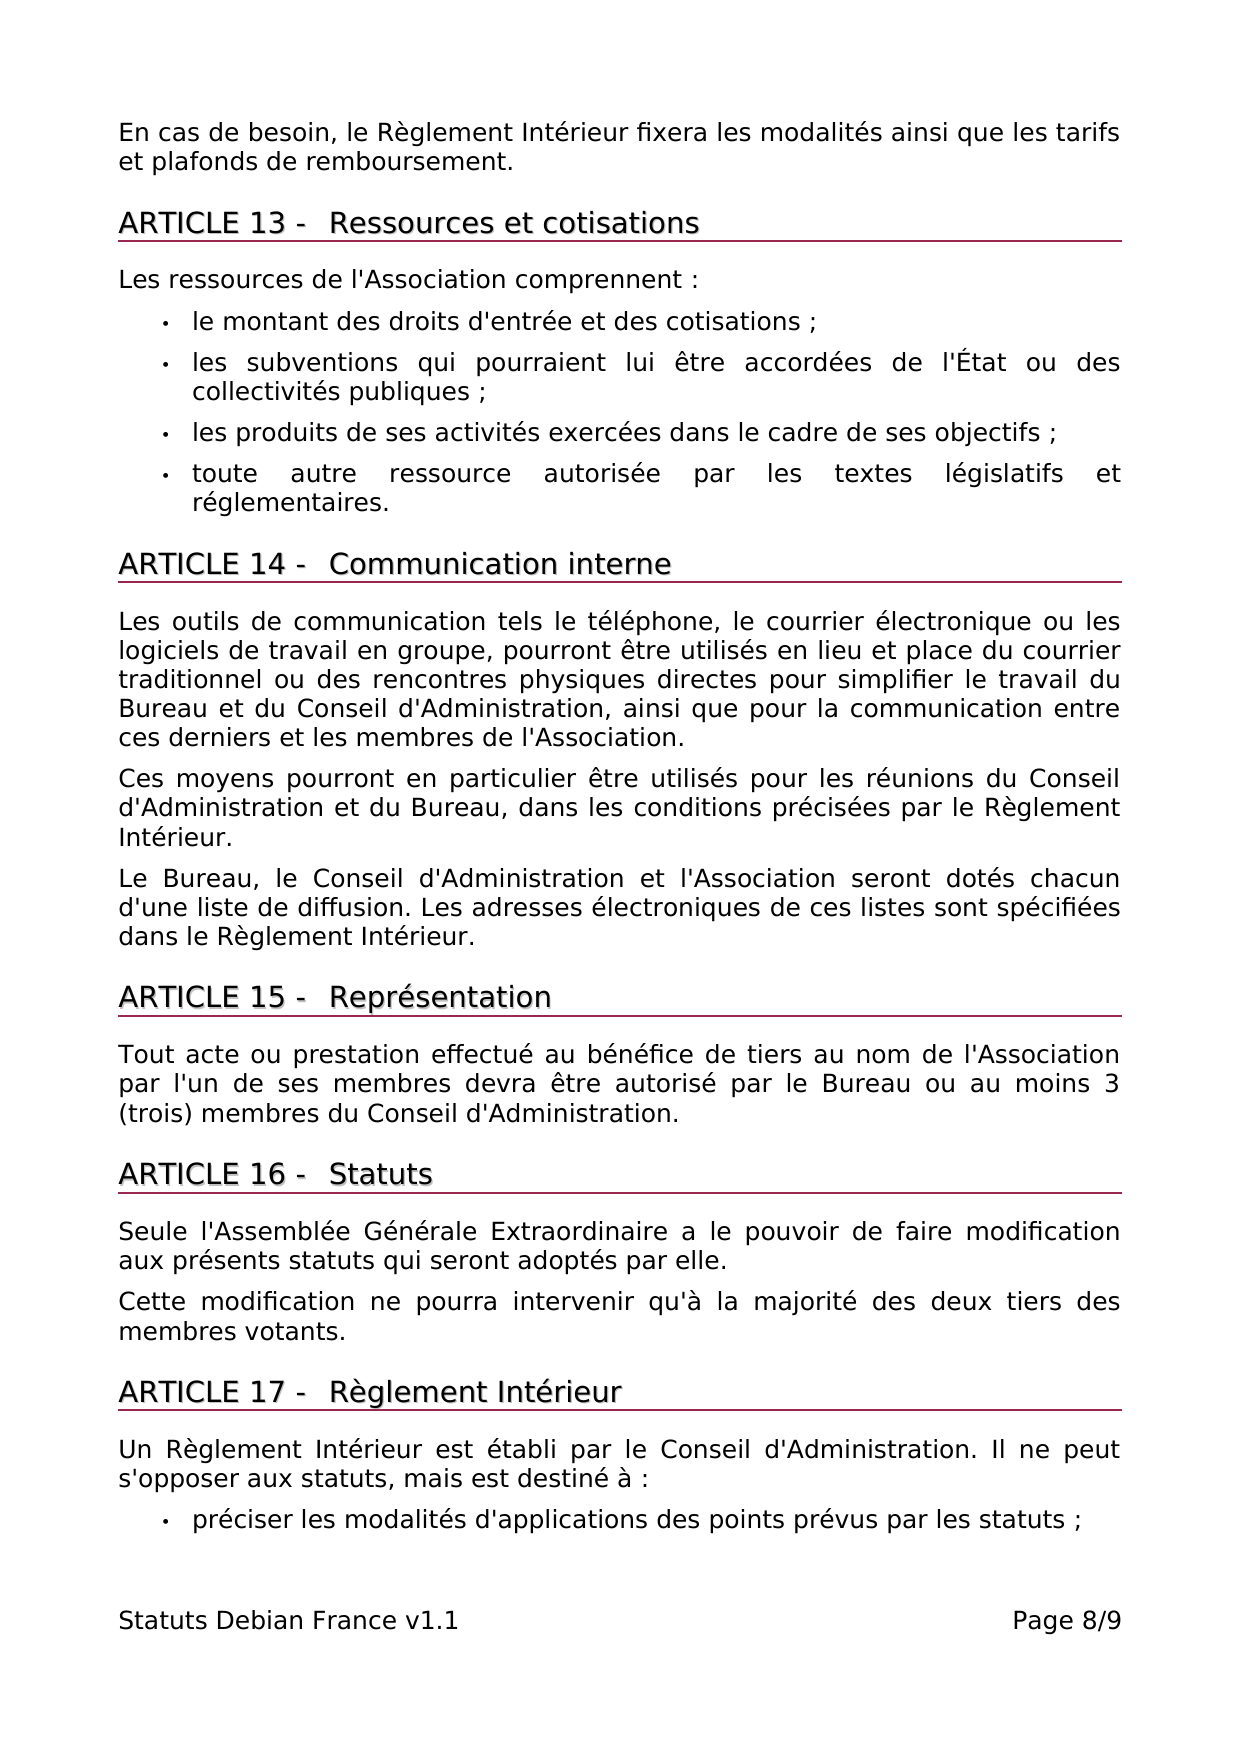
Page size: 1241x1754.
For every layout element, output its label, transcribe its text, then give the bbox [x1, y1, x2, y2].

subtitle Ressources et cotisations [118, 206, 1122, 240]
list préciser les modalités d'applications des points prévus par les statuts ; [162, 1505, 1122, 1534]
list les produits de ses activités exercées dans le cadre de ses objectifs ; [162, 418, 1122, 447]
text Cette modification ne pourra intervenir qu'à la majorité des deux tiers des membres votants. [118, 1287, 1122, 1346]
list toute autre ressource autorisée par les textes législatifs et réglementaires. [162, 459, 1122, 517]
text Un Règlement Intérieur est établi par le Conseil d'Administration. Il ne peut s'opposer aux statuts, mais est destiné à : [118, 1435, 1122, 1493]
subtitle Règlement Intérieur [118, 1375, 1122, 1409]
subtitle Statuts [118, 1158, 1122, 1192]
text Ces moyens pourront en particulier être utilisés pour les réunions du Conseil d'Administration et du Bureau, dans les conditions précisées par le Règlement Intérieur. [118, 764, 1122, 852]
text Les ressources de l'Association comprennent : [118, 266, 1122, 295]
text Seule l'Assemblée Générale Extraordinaire a le pouvoir de faire modification aux présents statuts qui seront adoptés par elle. [118, 1217, 1122, 1276]
text Les outils de communication tels le téléphone, le courrier électronique ou les logiciels de travail en groupe, pourront être utilisés en lieu et place du courrier traditionnel ou des rencontres physiques directes pour simplifier le travail du Bureau et du Conseil d'Administration, ainsi que pour la communication entre ces derniers et les membres de l'Association. [118, 607, 1122, 752]
text Le Bureau, le Conseil d'Administration et l'Association seront dotés chacun d'une liste de diffusion. Les adresses électroniques de ces listes sont spécifiées dans le Règlement Intérieur. [118, 864, 1122, 951]
text Tout acte ou prestation effectué au bénéfice de tiers au nom de l'Association par l'un de ses membres devra être autorisé par le Bureau ou au moins 3 (trois) membres du Conseil d'Administration. [118, 1041, 1122, 1128]
list les subventions qui pourraient lui être accordées de l'État ou des collectivités publiques ; [162, 348, 1122, 406]
text En cas de besoin, le Règlement Intérieur fixera les modalités ainsi que les tarifs et plafonds de remboursement. [118, 118, 1122, 176]
subtitle Communication interne [118, 547, 1122, 581]
subtitle Représentation [118, 981, 1122, 1015]
list le montant des droits d'entrée et des cotisations ; [162, 307, 1122, 336]
